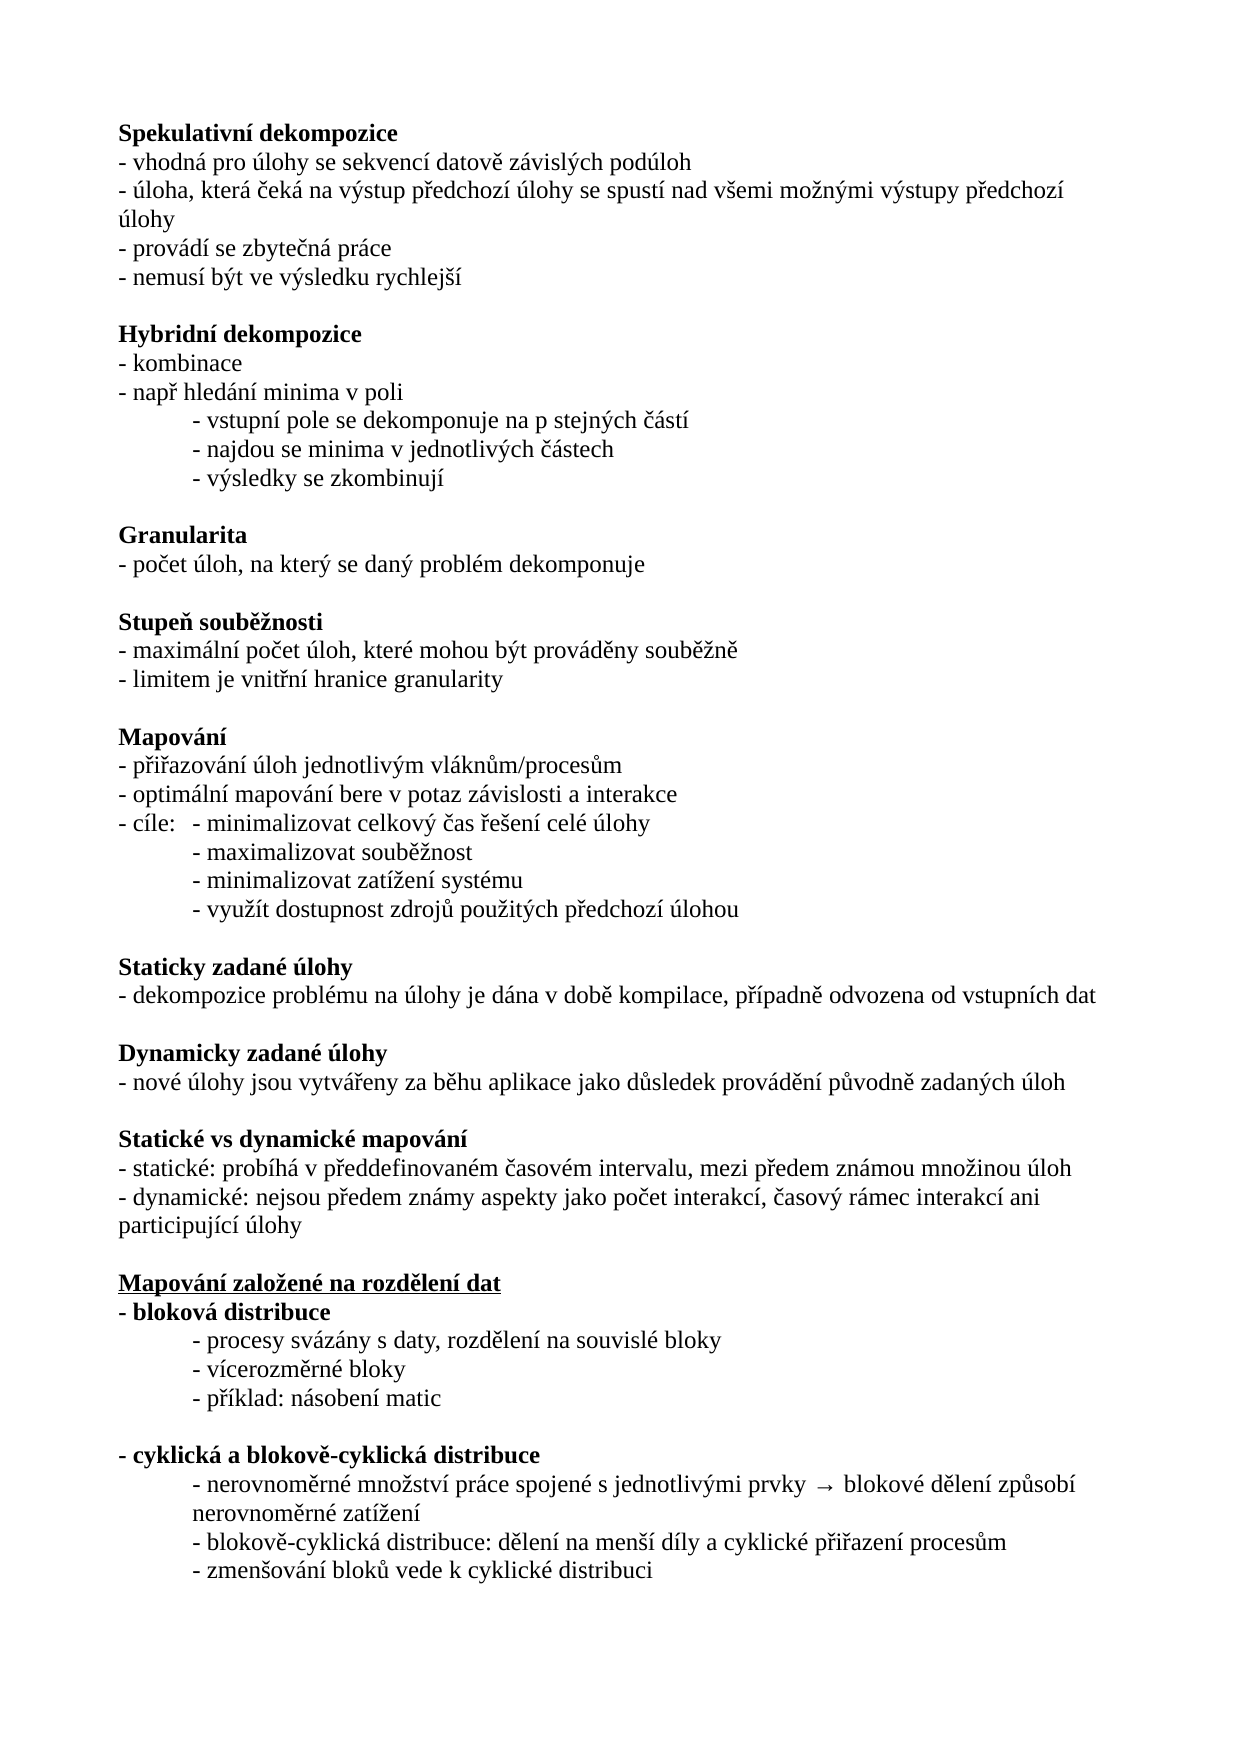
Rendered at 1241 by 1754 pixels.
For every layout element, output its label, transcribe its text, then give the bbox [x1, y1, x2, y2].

text Mapování [118, 722, 1122, 751]
text - maximální počet úloh, které mohou být prováděny souběžně [118, 636, 1122, 664]
text Hybridní dekompozice [118, 319, 1122, 348]
text - dekompozice problému na úlohy je dána v době kompilace, případně odvozena od vstupních dat [118, 981, 1122, 1009]
text - dynamické: nejsou předem známy aspekty jako počet interakcí, časový rámec interakcí ani participující úlohy [118, 1182, 1122, 1239]
text Staticky zadané úlohy [118, 952, 1122, 981]
text - nerovnoměrné množství práce spojené s jednotlivými prvky → blokové dělení způsobí nerovnoměrné zatížení [118, 1469, 1122, 1527]
text - např hledání minima v poli [118, 377, 1122, 406]
text - cyklická a blokově-cyklická distribuce [118, 1441, 1122, 1469]
text - úloha, která čeká na výstup předchozí úlohy se spustí nad všemi možnými výstupy předchozí úlohy [118, 176, 1122, 233]
text - počet úloh, na který se daný problém dekomponuje [118, 549, 1122, 578]
text - zmenšování bloků vede k cyklické distribuci [118, 1556, 1122, 1584]
text - cíle: - minimalizovat celkový čas řešení celé úlohy [118, 808, 1122, 837]
text - vhodná pro úlohy se sekvencí datově závislých podúloh [118, 147, 1122, 176]
text Granularita [118, 521, 1122, 549]
text - limitem je vnitřní hranice granularity [118, 664, 1122, 693]
text - vícerozměrné bloky [118, 1354, 1122, 1383]
text - procesy svázány s daty, rozdělení na souvislé bloky [118, 1326, 1122, 1354]
text - maximalizovat souběžnost [118, 837, 1122, 866]
text - provádí se zbytečná práce [118, 233, 1122, 262]
text Spekulativní dekompozice [118, 118, 1122, 147]
text - minimalizovat zatížení systému [118, 866, 1122, 894]
text - nemusí být ve výsledku rychlejší [118, 262, 1122, 291]
text - kombinace [118, 348, 1122, 377]
text Dynamicky zadané úlohy [118, 1038, 1122, 1067]
text - využít dostupnost zdrojů použitých předchozí úlohou [118, 894, 1122, 923]
text - najdou se minima v jednotlivých částech [118, 434, 1122, 463]
text Statické vs dynamické mapování [118, 1124, 1122, 1153]
text Stupeň souběžnosti [118, 607, 1122, 636]
text - příklad: násobení matic [118, 1383, 1122, 1412]
text - přiřazování úloh jednotlivým vláknům/procesům [118, 751, 1122, 779]
text - výsledky se zkombinují [118, 463, 1122, 492]
text Mapování založené na rozdělení dat [118, 1268, 1122, 1297]
text - statické: probíhá v předdefinovaném časovém intervalu, mezi předem známou množinou úloh [118, 1153, 1122, 1182]
text - nové úlohy jsou vytvářeny za běhu aplikace jako důsledek provádění původně zadaných úloh [118, 1067, 1122, 1096]
text - blokově-cyklická distribuce: dělení na menší díly a cyklické přiřazení procesům [118, 1527, 1122, 1556]
text - bloková distribuce [118, 1297, 1122, 1326]
text - optimální mapování bere v potaz závislosti a interakce [118, 779, 1122, 808]
text - vstupní pole se dekomponuje na p stejných částí [118, 406, 1122, 434]
